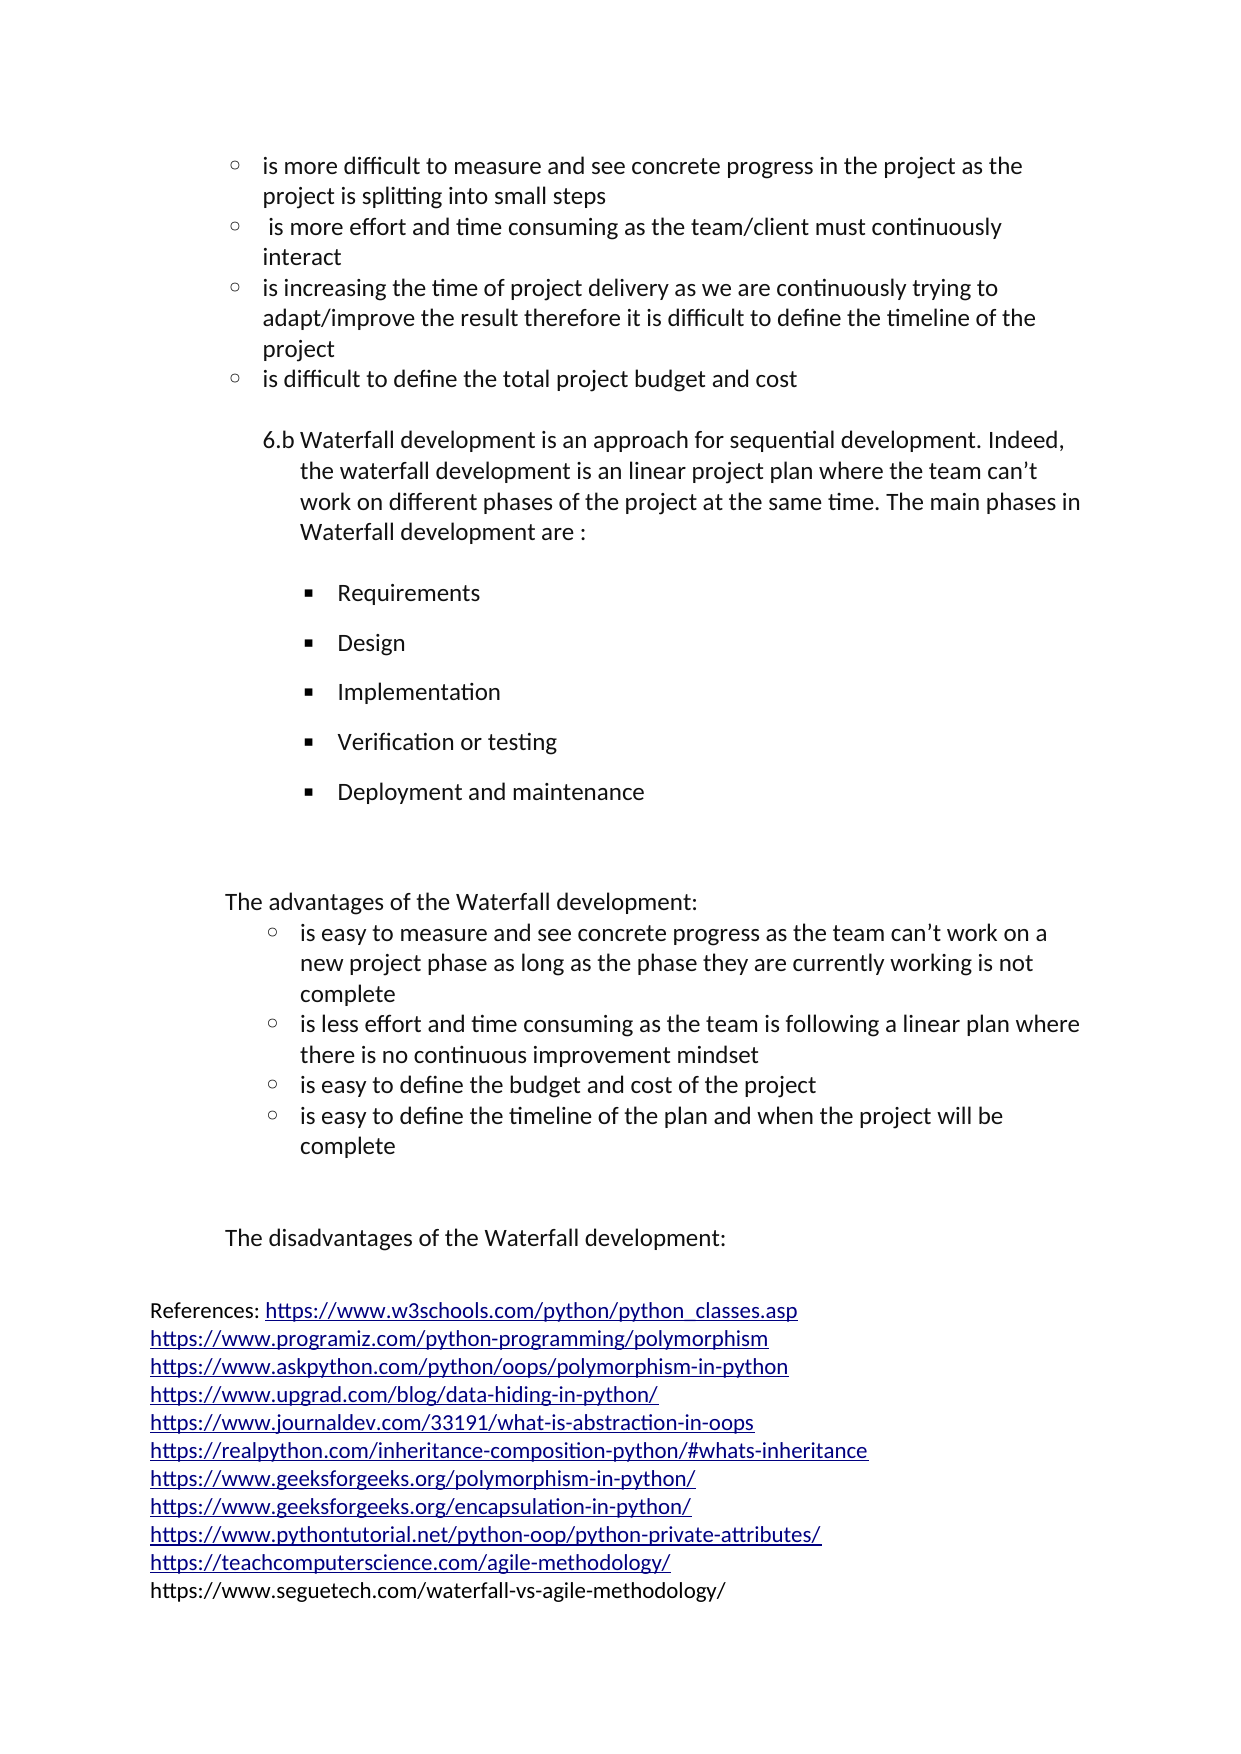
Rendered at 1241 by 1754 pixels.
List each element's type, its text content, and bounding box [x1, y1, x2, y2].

list is increasing the time of project delivery as we are continuously trying to adapt/improve the result therefore it is difficult to define the timeline of the project [225, 272, 1090, 364]
list is more difficult to measure and see concrete progress in the project as the project is splitting into small steps [225, 150, 1090, 211]
list Design [300, 627, 1090, 657]
list is difficult to define the total project budget and cost [225, 364, 1090, 394]
list is less effort and time consuming as the team is following a linear plan where there is no continuous improvement mindset [262, 1008, 1090, 1069]
list The advantages of the Waterfall development: [187, 886, 1090, 917]
list Implementation [300, 676, 1090, 707]
list is easy to measure and see concrete progress as the team can’t work on a new project phase as long as the phase they are currently working is not complete [262, 917, 1090, 1008]
list Verification or testing [300, 726, 1090, 757]
list Deployment and maintenance [300, 776, 1090, 806]
list is easy to define the budget and cost of the project [262, 1069, 1090, 1100]
list is more effort and time consuming as the team/client must continuously interact [225, 211, 1090, 272]
list Waterfall development is an approach for sequential development. Indeed, the waterfall development is an linear project plan where the team can’t work on different phases of the project at the same time. The main phases in Waterfall development are : [262, 425, 1090, 547]
list is easy to define the timeline of the plan and when the project will be complete [262, 1100, 1090, 1161]
list Requirements [300, 577, 1090, 608]
list The disadvantages of the Waterfall development: [187, 1222, 1090, 1252]
